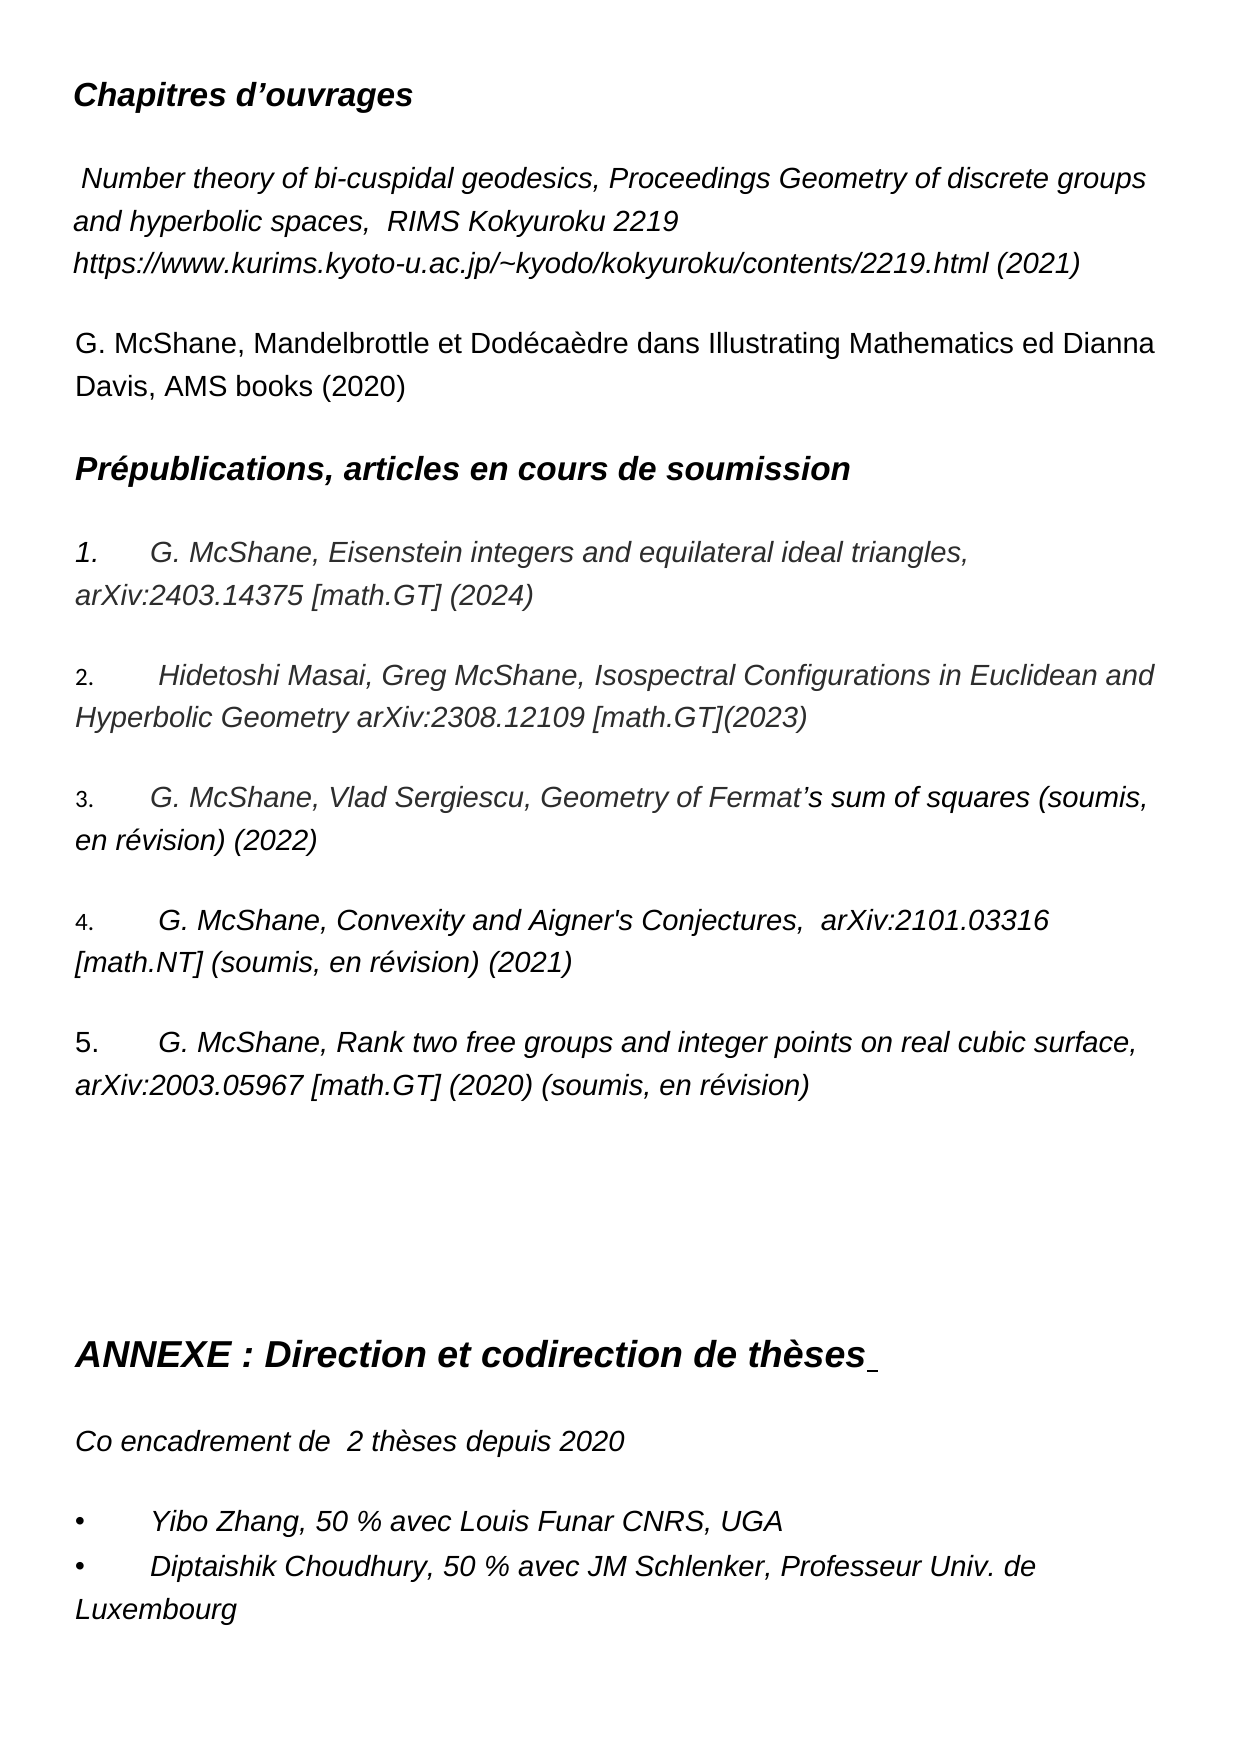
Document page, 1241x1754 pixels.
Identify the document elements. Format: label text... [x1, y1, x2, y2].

text Chapitres d’ouvrages [73, 75, 1165, 113]
text ANNEXE : Direction et codirection de thèses [75, 1332, 1165, 1375]
text Co encadrement de 2 thèses depuis 2020 [75, 1424, 1165, 1458]
list G. McShane, Convexity and Aigner's Conjectures, arXiv:2101.03316 [math.NT] (soumis, en révision) (2021) [75, 903, 1165, 979]
list Yibo Zhang, 50 % avec Louis Funar CNRS, UGA [75, 1504, 1165, 1538]
list Hidetoshi Masai, Greg McShane, Isospectral Configurations in Euclidean and Hyperbolic Geometry arXiv:2308.12109 [math.GT](2023) [75, 657, 1165, 734]
text G. McShane, Mandelbrottle et Dodécaèdre dans Illustrating Mathematics ed Dianna Davis, AMS books (2020) [75, 326, 1165, 402]
list G. McShane, Rank two free groups and integer points on real cubic surface, arXiv:2003.05967 [math.GT] (2020) (soumis, en révision) [75, 1025, 1165, 1101]
list G. McShane, Eisenstein integers and equilateral ideal triangles, arXiv:2403.14375 [math.GT] (2024) [75, 535, 1165, 611]
list G. McShane, Vlad Sergiescu, Geometry of Fermat’s sum of squares (soumis, en révision) (2022) [75, 780, 1165, 856]
text Number theory of bi-cuspidal geodesics, Proceedings Geometry of discrete groups and hyperbolic spaces, RIMS Kokyuroku 2219 https://www.kurims.kyoto-u.ac.jp/~kyodo/kokyuroku/contents/2219.html (2021) [73, 161, 1165, 280]
text Prépublications, articles en cours de soumission [75, 449, 1165, 487]
list Diptaishik Choudhury, 50 % avec JM Schlenker, Professeur Univ. de Luxembourg [75, 1549, 1165, 1625]
